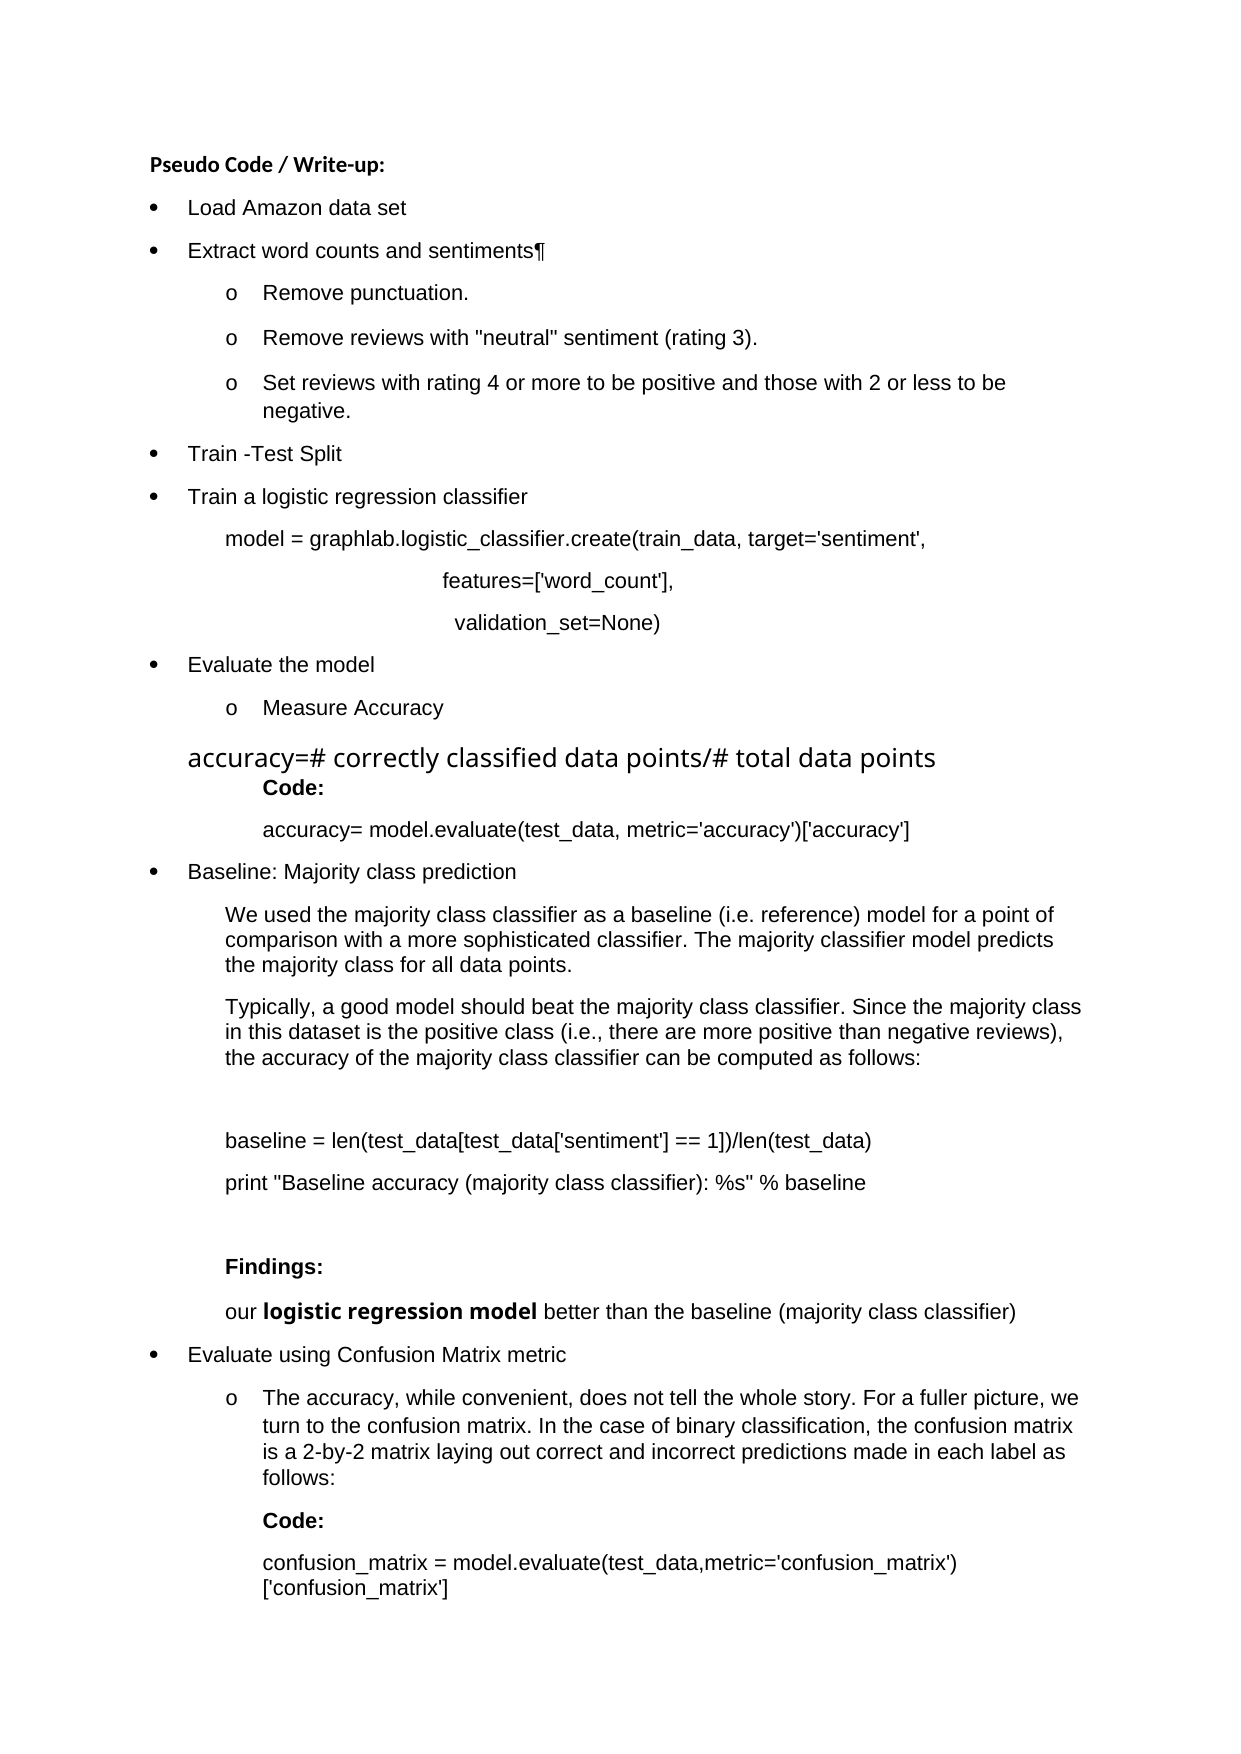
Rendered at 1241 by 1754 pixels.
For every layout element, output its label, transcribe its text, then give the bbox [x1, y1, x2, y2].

list Evaluate the model [150, 652, 1090, 677]
list Extract word counts and sentiments¶ [150, 237, 1090, 263]
list Findings: [225, 1254, 1090, 1279]
list baseline = len(test_data[test_data['sentiment'] == 1])/len(test_data) [225, 1128, 1090, 1153]
list accuracy= model.evaluate(test_data, metric='accuracy')['accuracy'] [262, 817, 1090, 842]
list Remove reviews with "neutral" sentiment (rating 3). [225, 325, 1090, 352]
list Baseline: Majority class prediction [150, 859, 1090, 884]
list The accuracy, while convenient, does not tell the whole story. For a fuller picture, we turn to the confusion matrix. In the case of binary classification, the confusion matrix is a 2-by-2 matrix laying out correct and incorrect predictions made in each label as follows: [225, 1385, 1090, 1490]
list Evaluate using Confusion Matrix metric [150, 1342, 1090, 1367]
list Set reviews with rating 4 or more to be positive and those with 2 or less to be negative. [225, 370, 1090, 423]
list Measure Accuracy [225, 695, 1090, 722]
list We used the majority class classifier as a baseline (i.e. reference) model for a point of comparison with a more sophisticated classifier. The majority classifier model predicts the majority class for all data points. [225, 902, 1090, 977]
list Train a logistic regression classifier [150, 483, 1090, 509]
list model = graphlab.logistic_classifier.create(train_data, target='sentiment', [187, 526, 1090, 552]
text Code: [187, 1508, 1090, 1533]
list print "Baseline accuracy (majority class classifier): %s" % baseline [225, 1170, 1090, 1195]
text Pseudo Code / Write-up: [150, 150, 1090, 178]
text confusion_matrix = model.evaluate(test_data,metric='confusion_matrix')['confusion_matrix'] [262, 1550, 1090, 1600]
list features=['word_count'], [187, 568, 1090, 593]
list Typically, a good model should beat the majority class classifier. Since the majority class in this dataset is the positive class (i.e., there are more positive than negative reviews), the accuracy of the majority class classifier can be computed as follows: [225, 994, 1090, 1069]
list our logistic regression model better than the baseline (majority class classifier) [225, 1296, 1090, 1325]
list accuracy=# correctly classified data points/# total data points [150, 739, 1090, 775]
list validation_set=None) [187, 610, 1090, 635]
list Train -Test Split [150, 441, 1090, 466]
list Remove punctuation. [225, 280, 1090, 307]
list Load Amazon data set [150, 195, 1090, 220]
list Code: [262, 775, 1090, 800]
